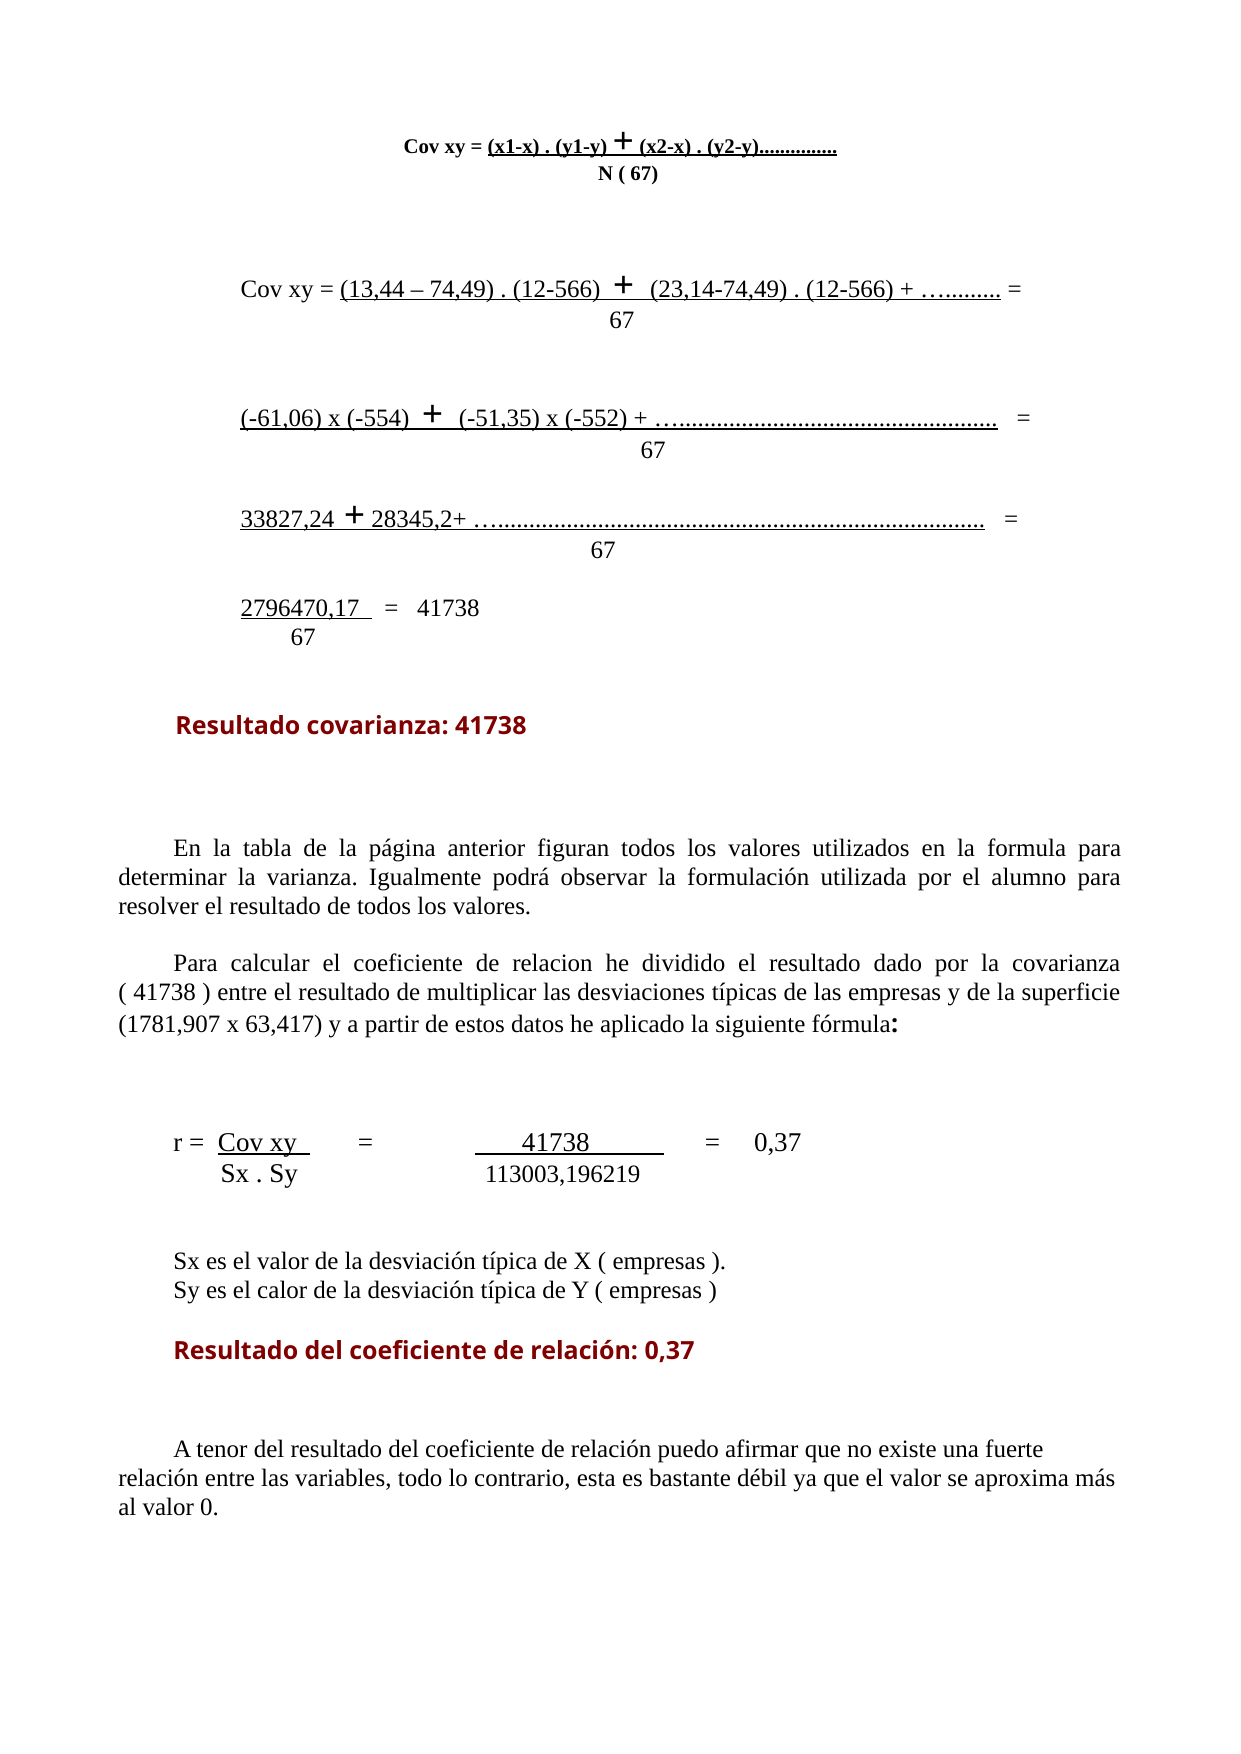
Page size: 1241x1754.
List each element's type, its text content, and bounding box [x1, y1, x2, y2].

text 33827,24 + 28345,2+ ….............................................................................. = [240, 492, 1122, 535]
text 67 [240, 622, 1122, 650]
text Resultado covarianza: 41738 [118, 708, 1122, 742]
text Para calcular el coeficiente de relacion he dividido el resultado dado por la covarianza ( 41738 ) entre el resultado de multiplicar las desviaciones típicas de las empresas y de la superficie (1781,907 x 63,417) y a partir de estos datos he aplicado la siguiente fórmula: [118, 948, 1122, 1040]
text 2796470,17 = 41738 [240, 593, 1122, 622]
text 67 [240, 535, 1122, 564]
text N ( 67) [118, 161, 1122, 185]
text Sx es el valor de la desviación típica de X ( empresas ). [118, 1246, 1122, 1275]
text r = Cov xy = 41738 = 0,37 [118, 1126, 1122, 1157]
text (-61,06) x (-554) + (-51,35) x (-552) + …................................................... = [240, 392, 1122, 435]
text 67 [240, 435, 1122, 463]
text En la tabla de la página anterior figuran todos los valores utilizados en la formula para determinar la varianza. Igualmente podrá observar la formulación utilizada por el alumno para resolver el resultado de todos los valores. [118, 833, 1122, 920]
text Cov xy = (x1-x) . (y1-y) + (x2-x) . (y2-y)............... [118, 118, 1122, 161]
text Sx . Sy 113003,196219 [118, 1157, 1122, 1188]
text Sy es el calor de la desviación típica de Y ( empresas ) [118, 1275, 1122, 1303]
text 67 [240, 305, 1122, 334]
text A tenor del resultado del coeficiente de relación puedo afirmar que no existe una fuerte relación entre las variables, todo lo contrario, esta es bastante débil ya que el valor se aproxima más al valor 0. [118, 1434, 1122, 1521]
text Cov xy = (13,44 – 74,49) . (12-566) + (23,14-74,49) . (12-566) + …......... = [240, 262, 1122, 305]
text Resultado del coeficiente de relación: 0,37 [118, 1332, 1122, 1366]
